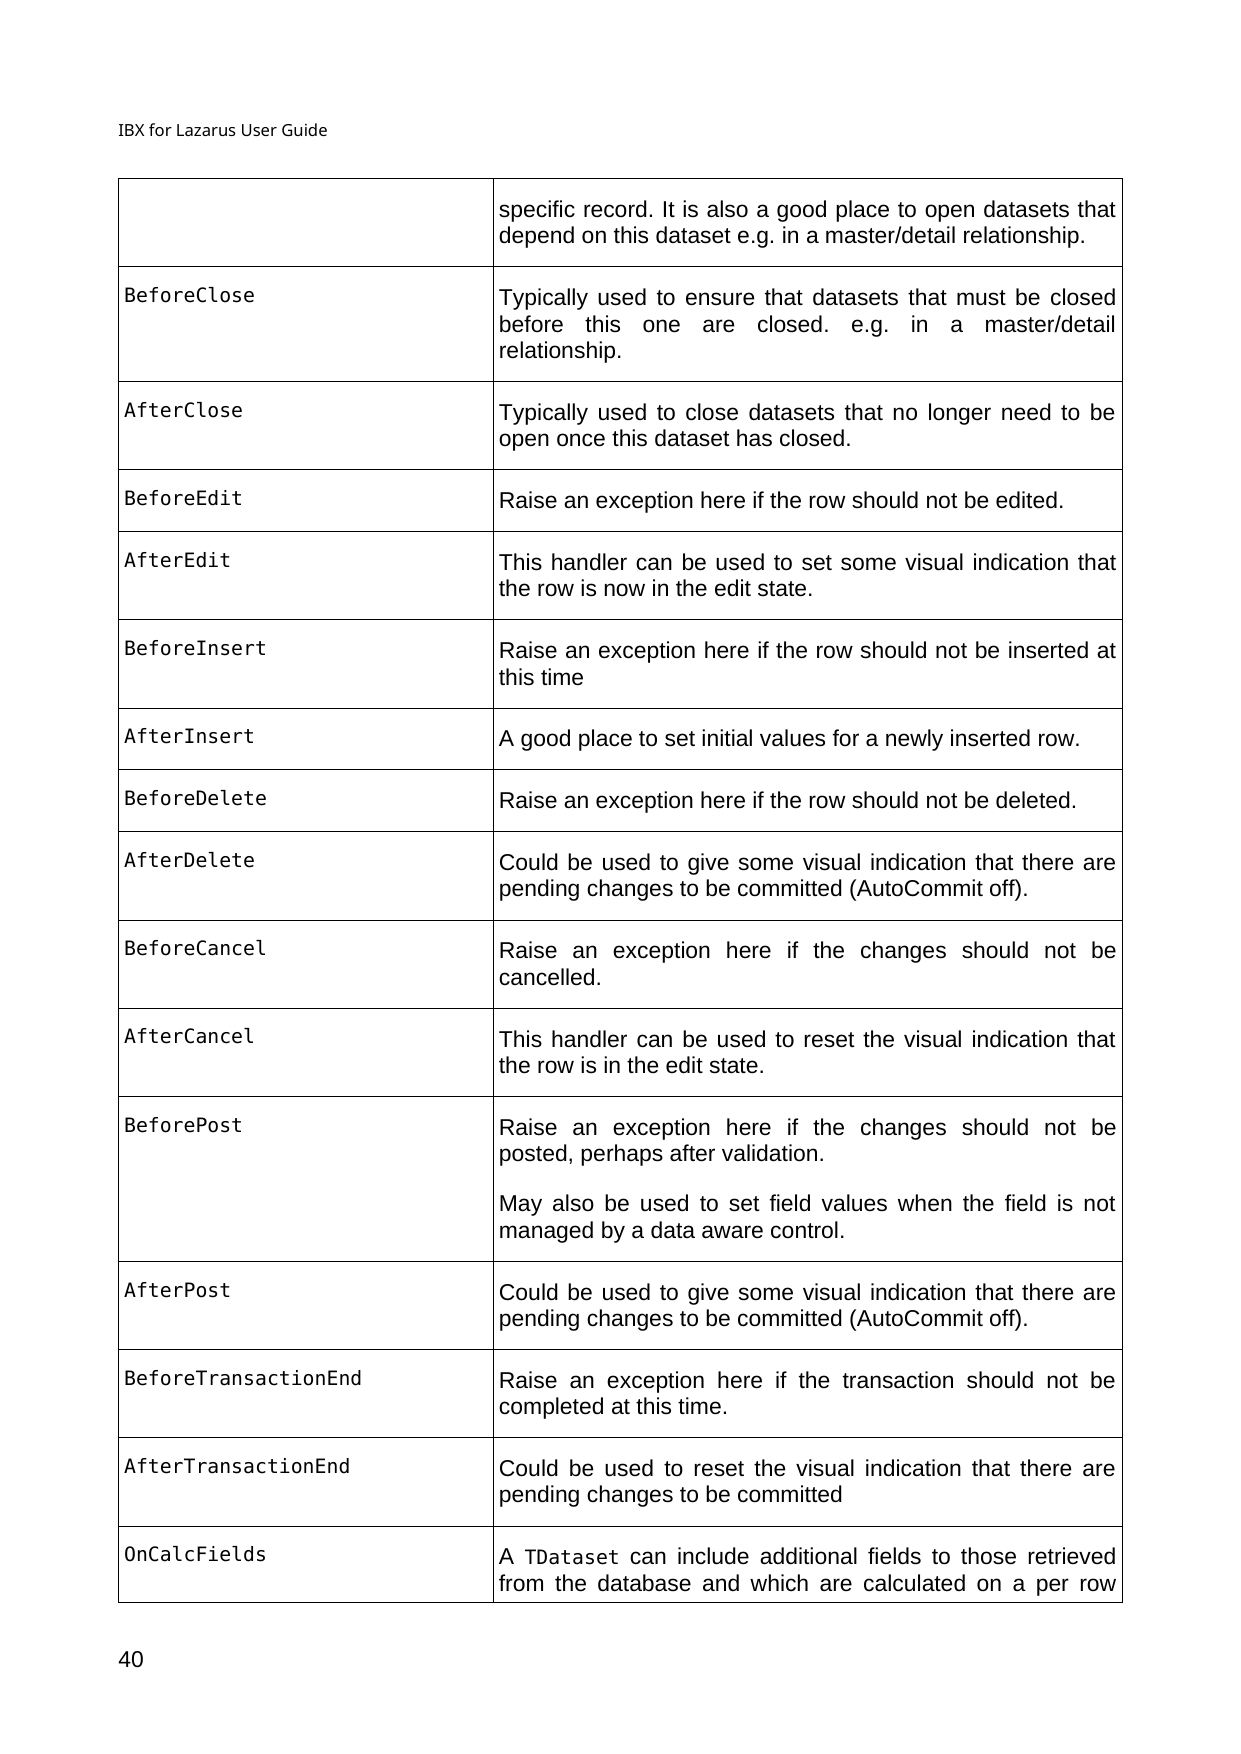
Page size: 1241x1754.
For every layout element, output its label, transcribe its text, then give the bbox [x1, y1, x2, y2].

table_cell A TDataset can include additional fields to those retrieved from the database and which are calculated on a per row [494, 1527, 1122, 1602]
table_cell BeforeTransactionEnd [119, 1350, 493, 1437]
table_cell Raise an exception here if the changes should not be cancelled. [494, 921, 1122, 1008]
table_cell BeforeEdit [119, 470, 493, 531]
table_cell Typically used to close datasets that no longer need to be open once this dataset has closed. [494, 382, 1122, 469]
table_cell AfterInsert [119, 709, 493, 769]
table_cell BeforeDelete [119, 770, 493, 831]
table_cell AfterEdit [119, 532, 493, 619]
table_cell [119, 179, 493, 266]
table_cell Typically used to ensure that datasets that must be closed before this one are closed. e.g. in a master/detail relationship. [494, 267, 1122, 381]
table_cell Could be used to reset the visual indication that there are pending changes to be committed [494, 1438, 1122, 1526]
table_cell Could be used to give some visual indication that there are pending changes to be committed (AutoCommit off). [494, 1262, 1122, 1349]
table_cell Could be used to give some visual indication that there are pending changes to be committed (AutoCommit off). [494, 832, 1122, 919]
table_cell AfterClose [119, 382, 493, 469]
table_cell BeforeInsert [119, 620, 493, 707]
table_cell BeforeCancel [119, 921, 493, 1008]
table_cell Raise an exception here if the changes should not be posted, perhaps after validation. May also be used to set field values when the field is not managed by a data aware control. [494, 1097, 1122, 1261]
table_cell AfterCancel [119, 1009, 493, 1096]
table_cell A good place to set initial values for a newly inserted row. [494, 709, 1122, 769]
table_cell AfterPost [119, 1262, 493, 1349]
table_cell AfterTransactionEnd [119, 1438, 493, 1526]
table_cell Raise an exception here if the row should not be deleted. [494, 770, 1122, 831]
table_cell This handler can be used to set some visual indication that the row is now in the edit state. [494, 532, 1122, 619]
table_cell BeforeClose [119, 267, 493, 381]
table_cell specific record. It is also a good place to open datasets that depend on this dataset e.g. in a master/detail relationship. [494, 179, 1122, 266]
table_cell Raise an exception here if the row should not be edited. [494, 470, 1122, 531]
table_cell BeforePost [119, 1097, 493, 1261]
table_cell OnCalcFields [119, 1527, 493, 1602]
table_cell Raise an exception here if the transaction should not be completed at this time. [494, 1350, 1122, 1437]
table_cell Raise an exception here if the row should not be inserted at this time [494, 620, 1122, 707]
table_cell This handler can be used to reset the visual indication that the row is in the edit state. [494, 1009, 1122, 1096]
table_cell AfterDelete [119, 832, 493, 919]
